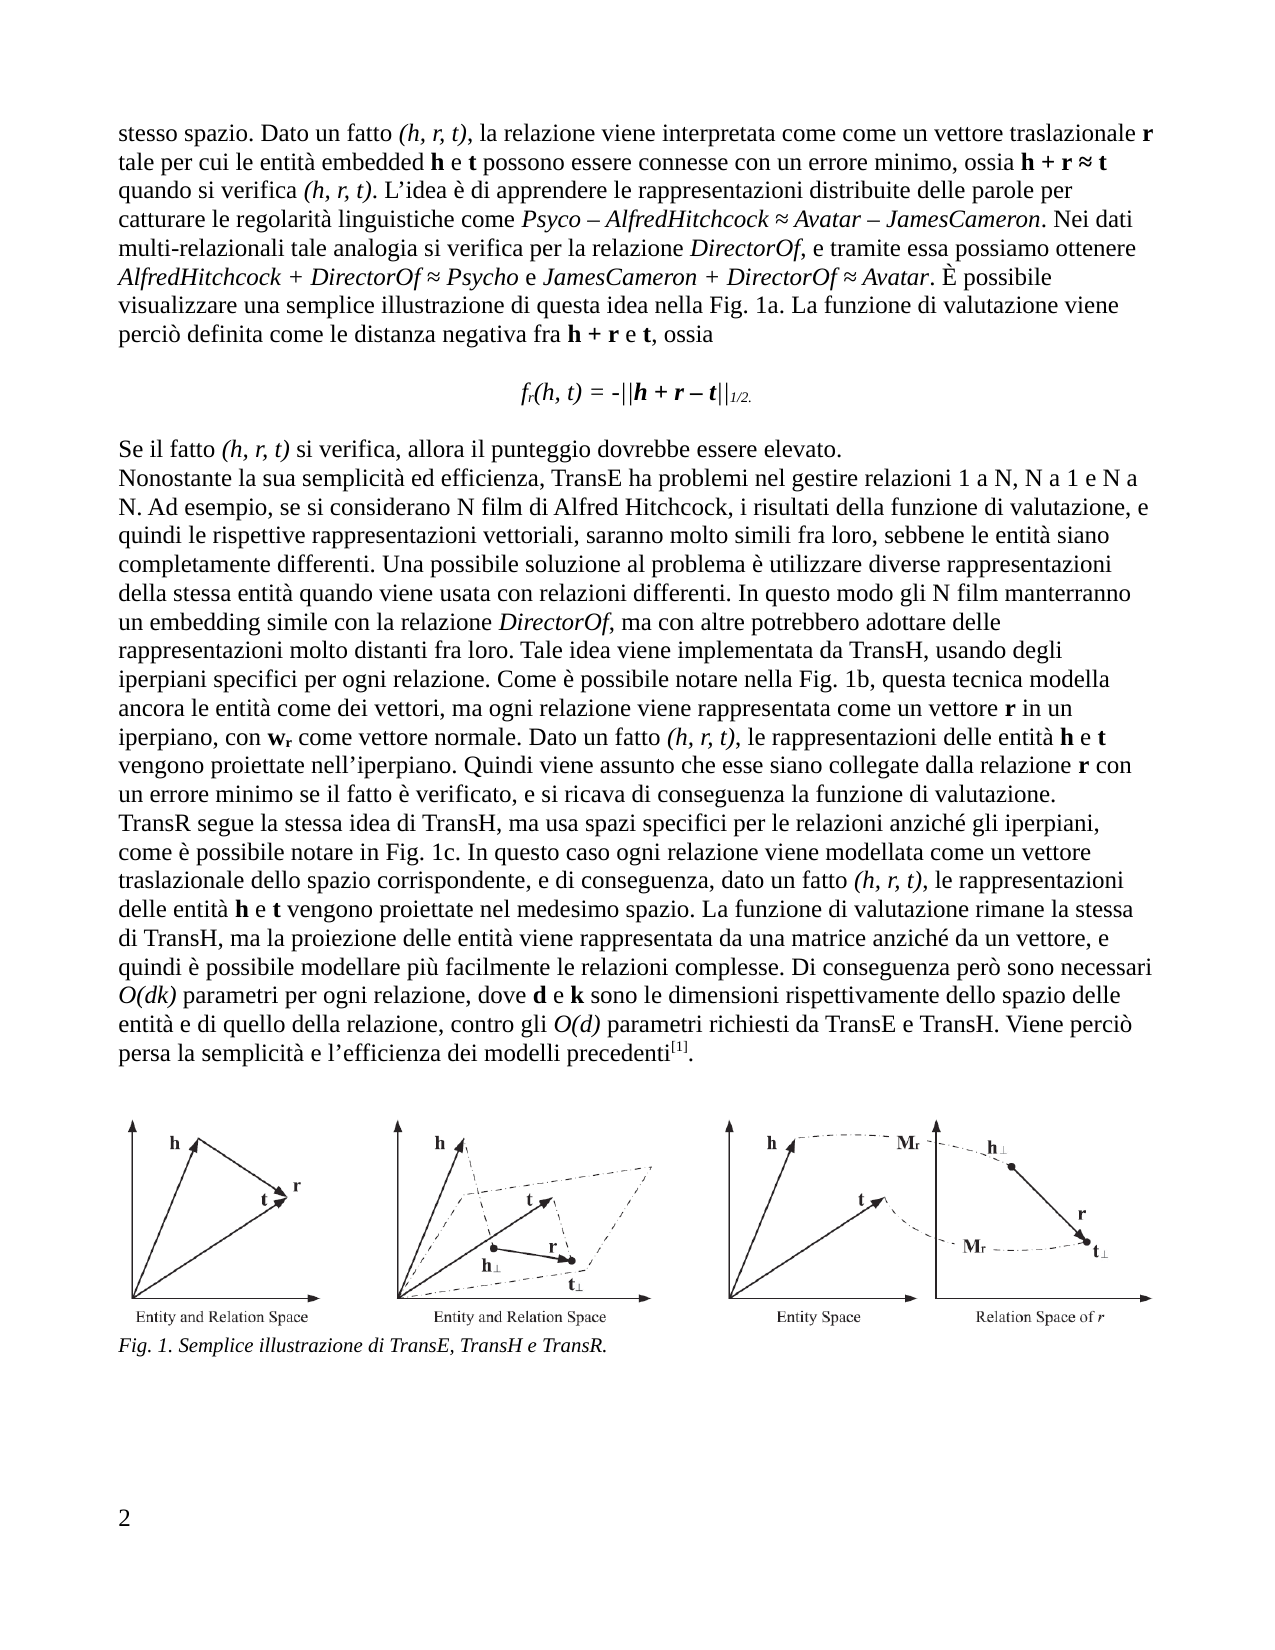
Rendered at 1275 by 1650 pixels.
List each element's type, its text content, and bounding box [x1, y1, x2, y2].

text stesso spazio. Dato un fatto (h, r, t), la relazione viene interpretata come come un vettore traslazionale r tale per cui le entità embedded h e t possono essere connesse con un errore minimo, ossia h + r ≈ t quando si verifica (h, r, t). L’idea è di apprendere le rappresentazioni distribuite delle parole per catturare le regolarità linguistiche come Psyco – AlfredHitchcock ≈ Avatar – JamesCameron. Nei dati multi-relazionali tale analogia si verifica per la relazione DirectorOf, e tramite essa possiamo ottenere AlfredHitchcock + DirectorOf ≈ Psycho e JamesCameron + DirectorOf ≈ Avatar. È possibile visualizzare una semplice illustrazione di questa idea nella Fig. 1a. La funzione di valutazione viene perciò definita come le distanza negativa fra h + r e t, ossia [118, 118, 1157, 377]
text Se il fatto (h, r, t) si verifica, allora il punteggio dovrebbe essere elevato. Nonostante la sua semplicità ed efficienza, TransE ha problemi nel gestire relazioni 1 a N, N a 1 e N a N. Ad esempio, se si considerano N film di Alfred Hitchcock, i risultati della funzione di valutazione, e quindi le rispettive rappresentazioni vettoriali, saranno molto simili fra loro, sebbene le entità siano completamente differenti. Una possibile soluzione al problema è utilizzare diverse rappresentazioni della stessa entità quando viene usata con relazioni differenti. In questo modo gli N film manterranno un embedding simile con la relazione DirectorOf, ma con altre potrebbero adottare delle rappresentazioni molto distanti fra loro. Tale idea viene implementata da TransH, usando degli iperpiani specifici per ogni relazione. Come è possibile notare nella Fig. 1b, questa tecnica modella ancora le entità come dei vettori, ma ogni relazione viene rappresentata come un vettore r in un iperpiano, con wr come vettore normale. Dato un fatto (h, r, t), le rappresentazioni delle entità h e t vengono proiettate nell’iperpiano. Quindi viene assunto che esse siano collegate dalla relazione r con un errore minimo se il fatto è verificato, e si ricava di conseguenza la funzione di valutazione. TransR segue la stessa idea di TransH, ma usa spazi specifici per le relazioni anziché gli iperpiani, come è possibile notare in Fig. 1c. In questo caso ogni relazione viene modellata come un vettore traslazionale dello spazio corrispondente, e di conseguenza, dato un fatto (h, r, t), le rappresentazioni delle entità h e t vengono proiettate nel medesimo spazio. La funzione di valutazione rimane la stessa di TransH, ma la proiezione delle entità viene rappresentata da una matrice anziché da un vettore, e quindi è possibile modellare più facilmente le relazioni complesse. Di conseguenza però sono necessari O(dk) parametri per ogni relazione, dove d e k sono le dimensioni rispettivamente dello spazio delle entità e di quello della relazione, contro gli O(d) parametri richiesti da TransE e TransH. Viene perciò persa la semplicità e l’efficienza dei modelli precedenti[1]. [118, 434, 1157, 1067]
text fr(h, t) = -||h + r – t||1/2. [118, 377, 1157, 406]
picture [118, 1108, 1157, 1328]
text Fig. 1. Semplice illustrazione di TransE, TransH e TransR. [118, 1328, 1157, 1357]
